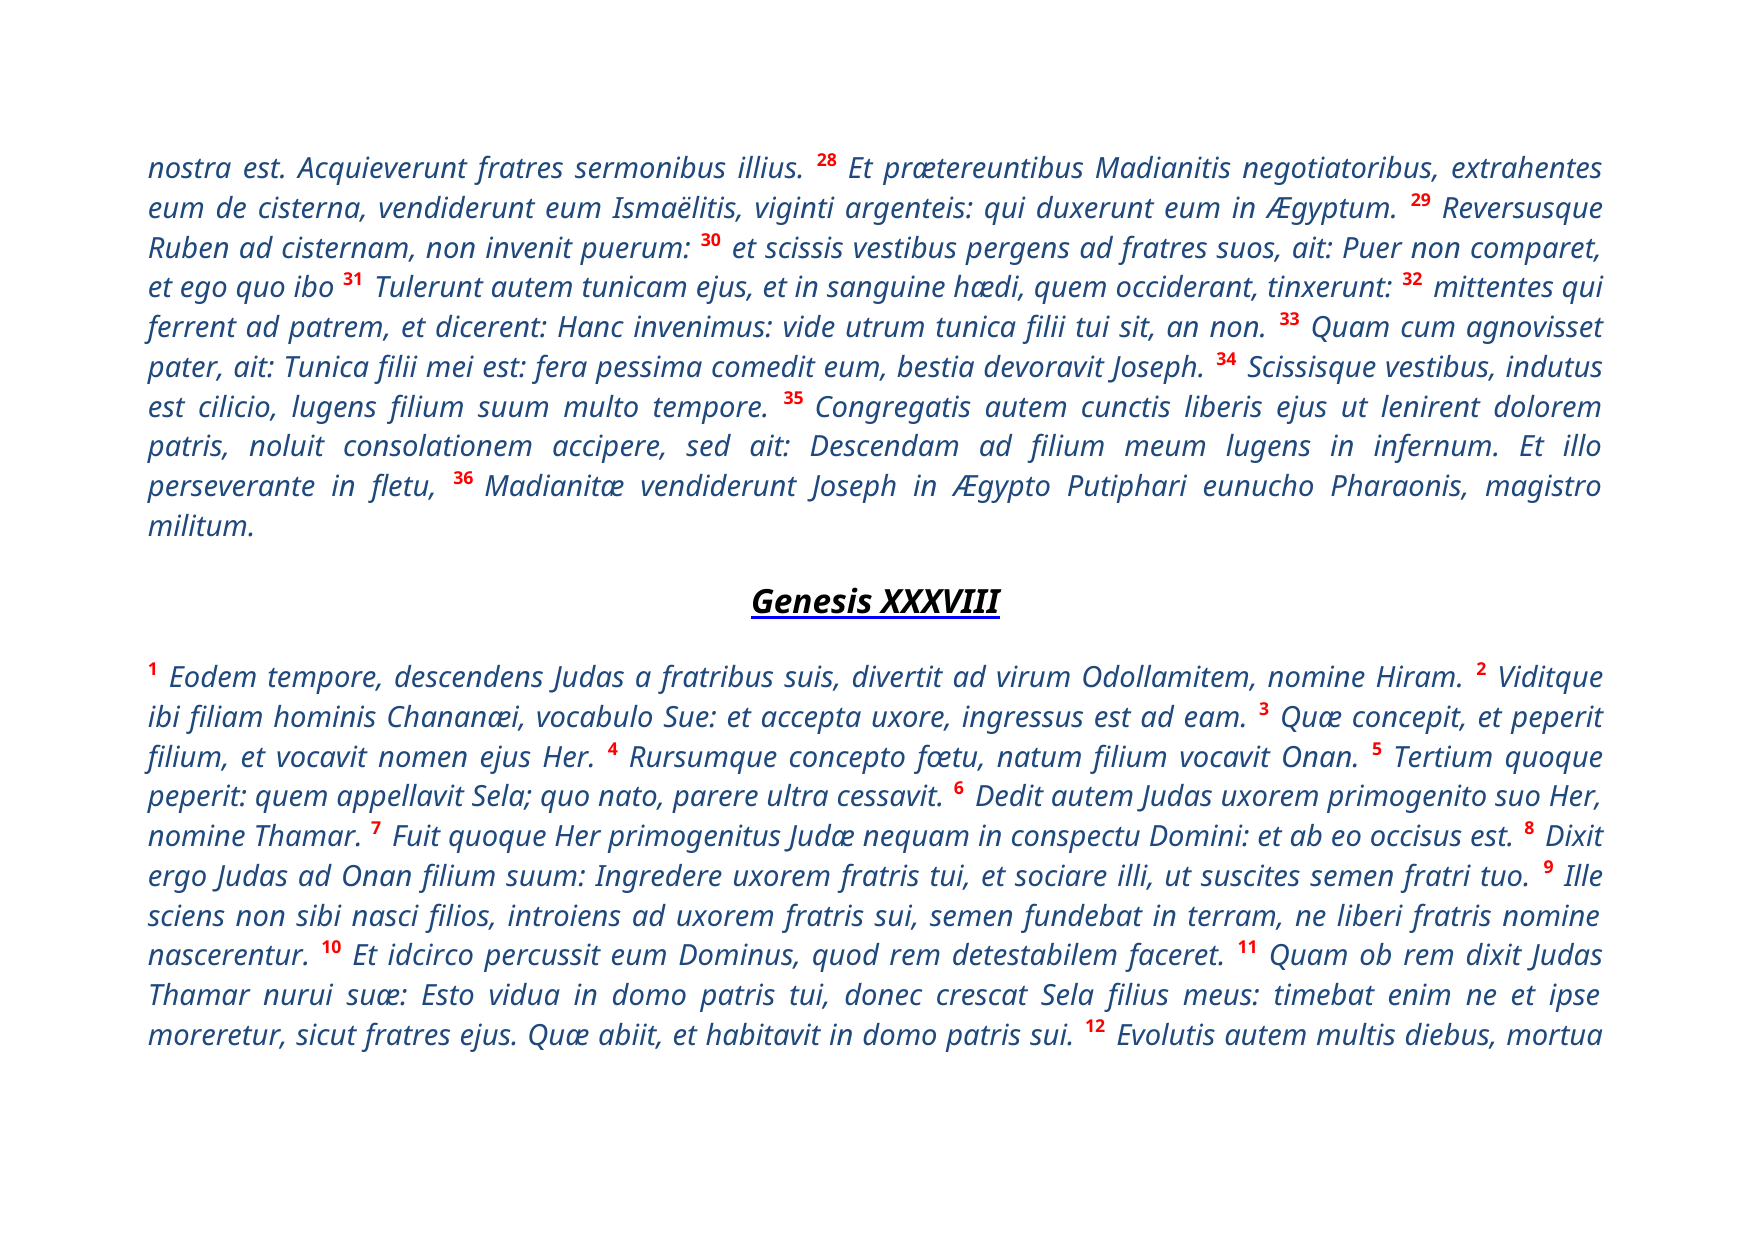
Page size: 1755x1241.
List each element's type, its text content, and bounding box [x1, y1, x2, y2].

text Genesis XXXVIII [148, 578, 1606, 623]
text 1 Eodem tempore, descendens Judas a fratribus suis, divertit ad virum Odollamitem, nomine Hiram. 2 Viditque ibi filiam hominis Chananæi, vocabulo Sue: et accepta uxore, ingressus est ad eam. 3 Quæ concepit, et peperit filium, et vocavit nomen ejus Her. 4 Rursumque concepto fœtu, natum filium vocavit Onan. 5 Tertium quoque peperit: quem appellavit Sela; quo nato, parere ultra cessavit. 6 Dedit autem Judas uxorem primogenito suo Her, nomine Thamar. 7 Fuit quoque Her primogenitus Judæ nequam in conspectu Domini: et ab eo occisus est. 8 Dixit ergo Judas ad Onan filium suum: Ingredere uxorem fratris tui, et sociare illi, ut suscites semen fratri tuo. 9 Ille sciens non sibi nasci filios, introiens ad uxorem fratris sui, semen fundebat in terram, ne liberi fratris nomine nascerentur. 10 Et idcirco percussit eum Dominus, quod rem detestabilem faceret. 11 Quam ob rem dixit Judas Thamar nurui suæ: Esto vidua in domo patris tui, donec crescat Sela filius meus: timebat enim ne et ipse moreretur, sicut fratres ejus. Quæ abiit, et habitavit in domo patris sui. 12 Evolutis autem multis diebus, mortua [148, 657, 1606, 1053]
text nostra est. Acquieverunt fratres sermonibus illius. 28 Et prætereuntibus Madianitis negotiatoribus, extrahentes eum de cisterna, vendiderunt eum Ismaëlitis, viginti argenteis: qui duxerunt eum in Ægyptum. 29 Reversusque Ruben ad cisternam, non invenit puerum: 30 et scissis vestibus pergens ad fratres suos, ait: Puer non comparet, et ego quo ibo 31 Tulerunt autem tunicam ejus, et in sanguine hædi, quem occiderant, tinxerunt: 32 mittentes qui ferrent ad patrem, et dicerent: Hanc invenimus: vide utrum tunica filii tui sit, an non. 33 Quam cum agnovisset pater, ait: Tunica filii mei est: fera pessima comedit eum, bestia devoravit Joseph. 34 Scissisque vestibus, indutus est cilicio, lugens filium suum multo tempore. 35 Congregatis autem cunctis liberis ejus ut lenirent dolorem patris, noluit consolationem accipere, sed ait: Descendam ad filium meum lugens in infernum. Et illo perseverante in fletu, 36 Madianitæ vendiderunt Joseph in Ægypto Putiphari eunucho Pharaonis, magistro militum. [148, 148, 1606, 544]
